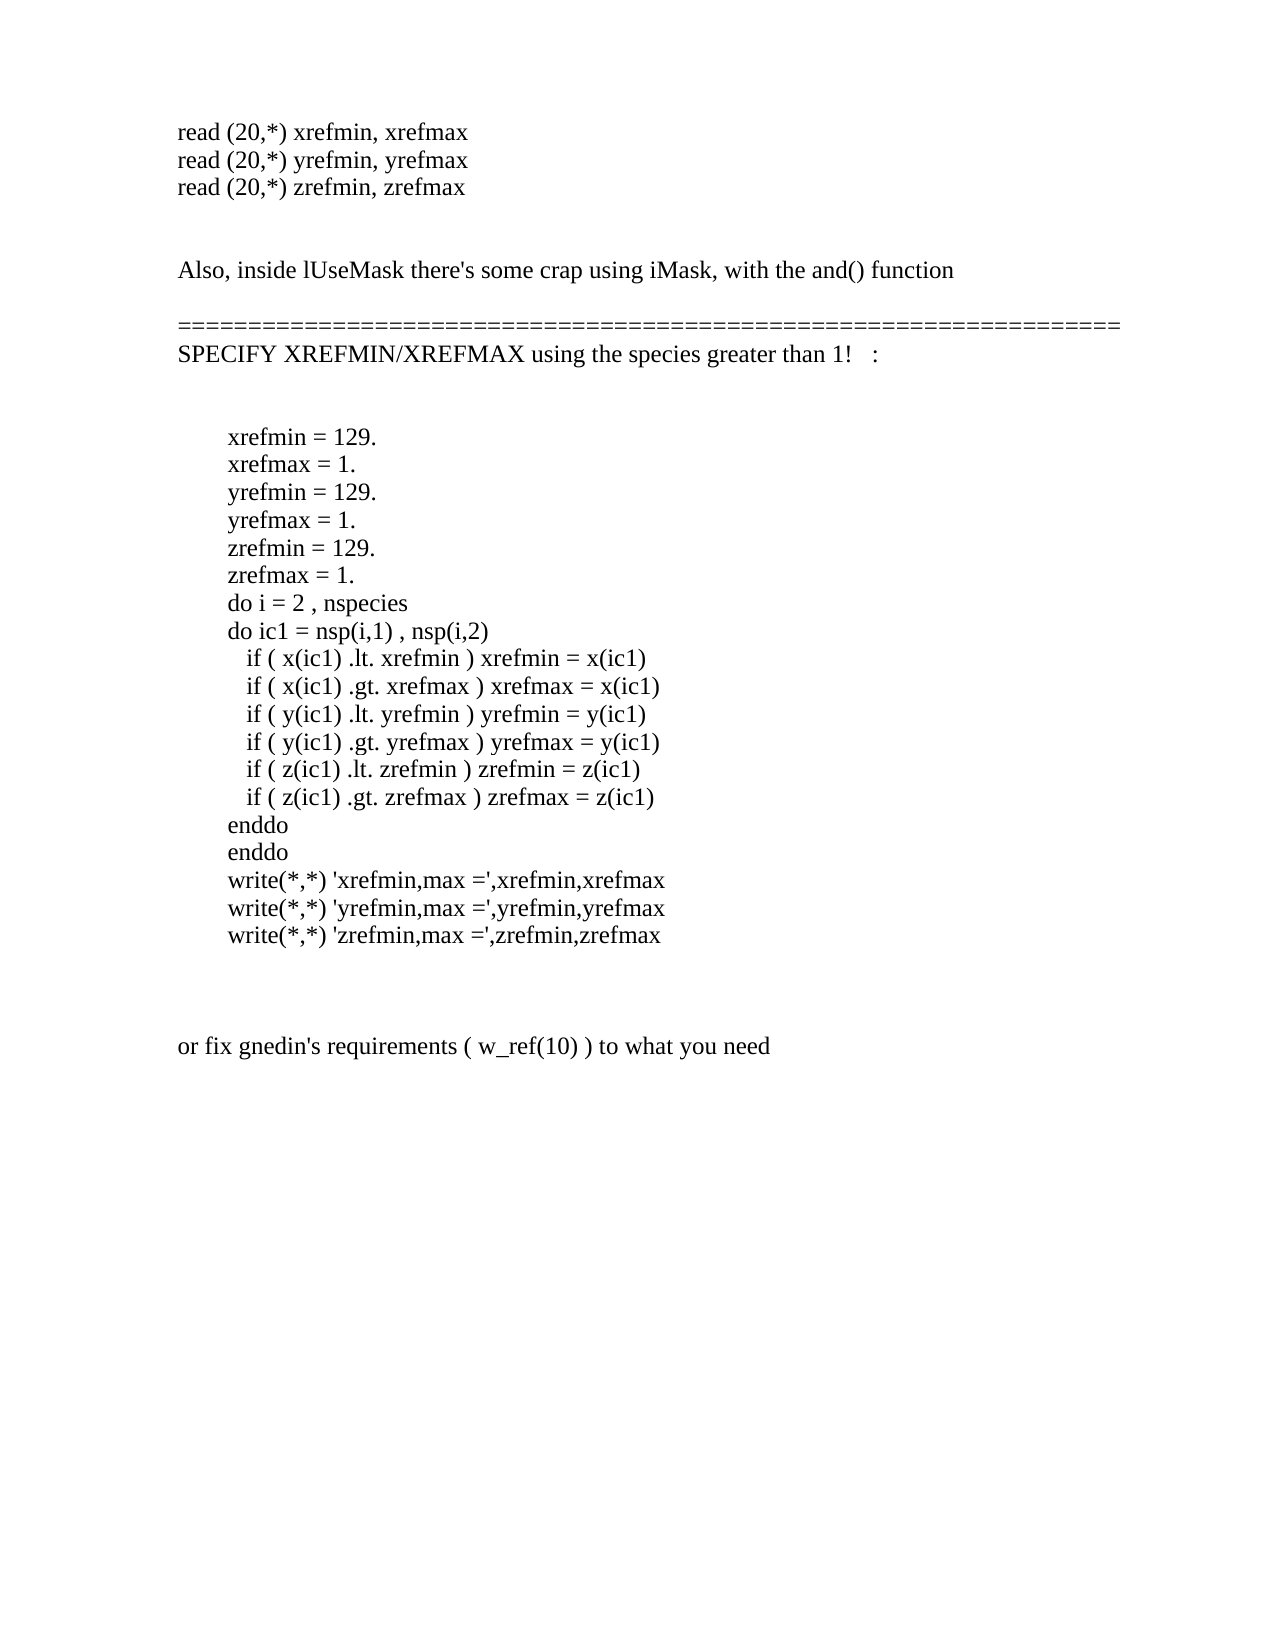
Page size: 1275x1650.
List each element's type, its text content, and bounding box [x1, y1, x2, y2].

text read (20,*) xrefmin, xrefmax read (20,*) yrefmin, yrefmax read (20,*) zrefmin, zrefmax Also, inside lUseMask there's some crap using iMask, with the and() function =================================================================== SPECIFY XREFMIN/XREFMAX using the species greater than 1! : xrefmin = 129. xrefmax = 1. yrefmin = 129. yrefmax = 1. zrefmin = 129. zrefmax = 1. do i = 2 , nspecies do ic1 = nsp(i,1) , nsp(i,2) if ( x(ic1) .lt. xrefmin ) xrefmin = x(ic1) if ( x(ic1) .gt. xrefmax ) xrefmax = x(ic1) if ( y(ic1) .lt. yrefmin ) yrefmin = y(ic1) if ( y(ic1) .gt. yrefmax ) yrefmax = y(ic1) if ( z(ic1) .lt. zrefmin ) zrefmin = z(ic1) if ( z(ic1) .gt. zrefmax ) zrefmax = z(ic1) enddo enddo write(*,*) 'xrefmin,max =',xrefmin,xrefmax write(*,*) 'yrefmin,max =',yrefmin,yrefmax write(*,*) 'zrefmin,max =',zrefmin,zrefmax or fix gnedin's requirements ( w_ref(10) ) to what you need [177, 118, 1186, 1143]
